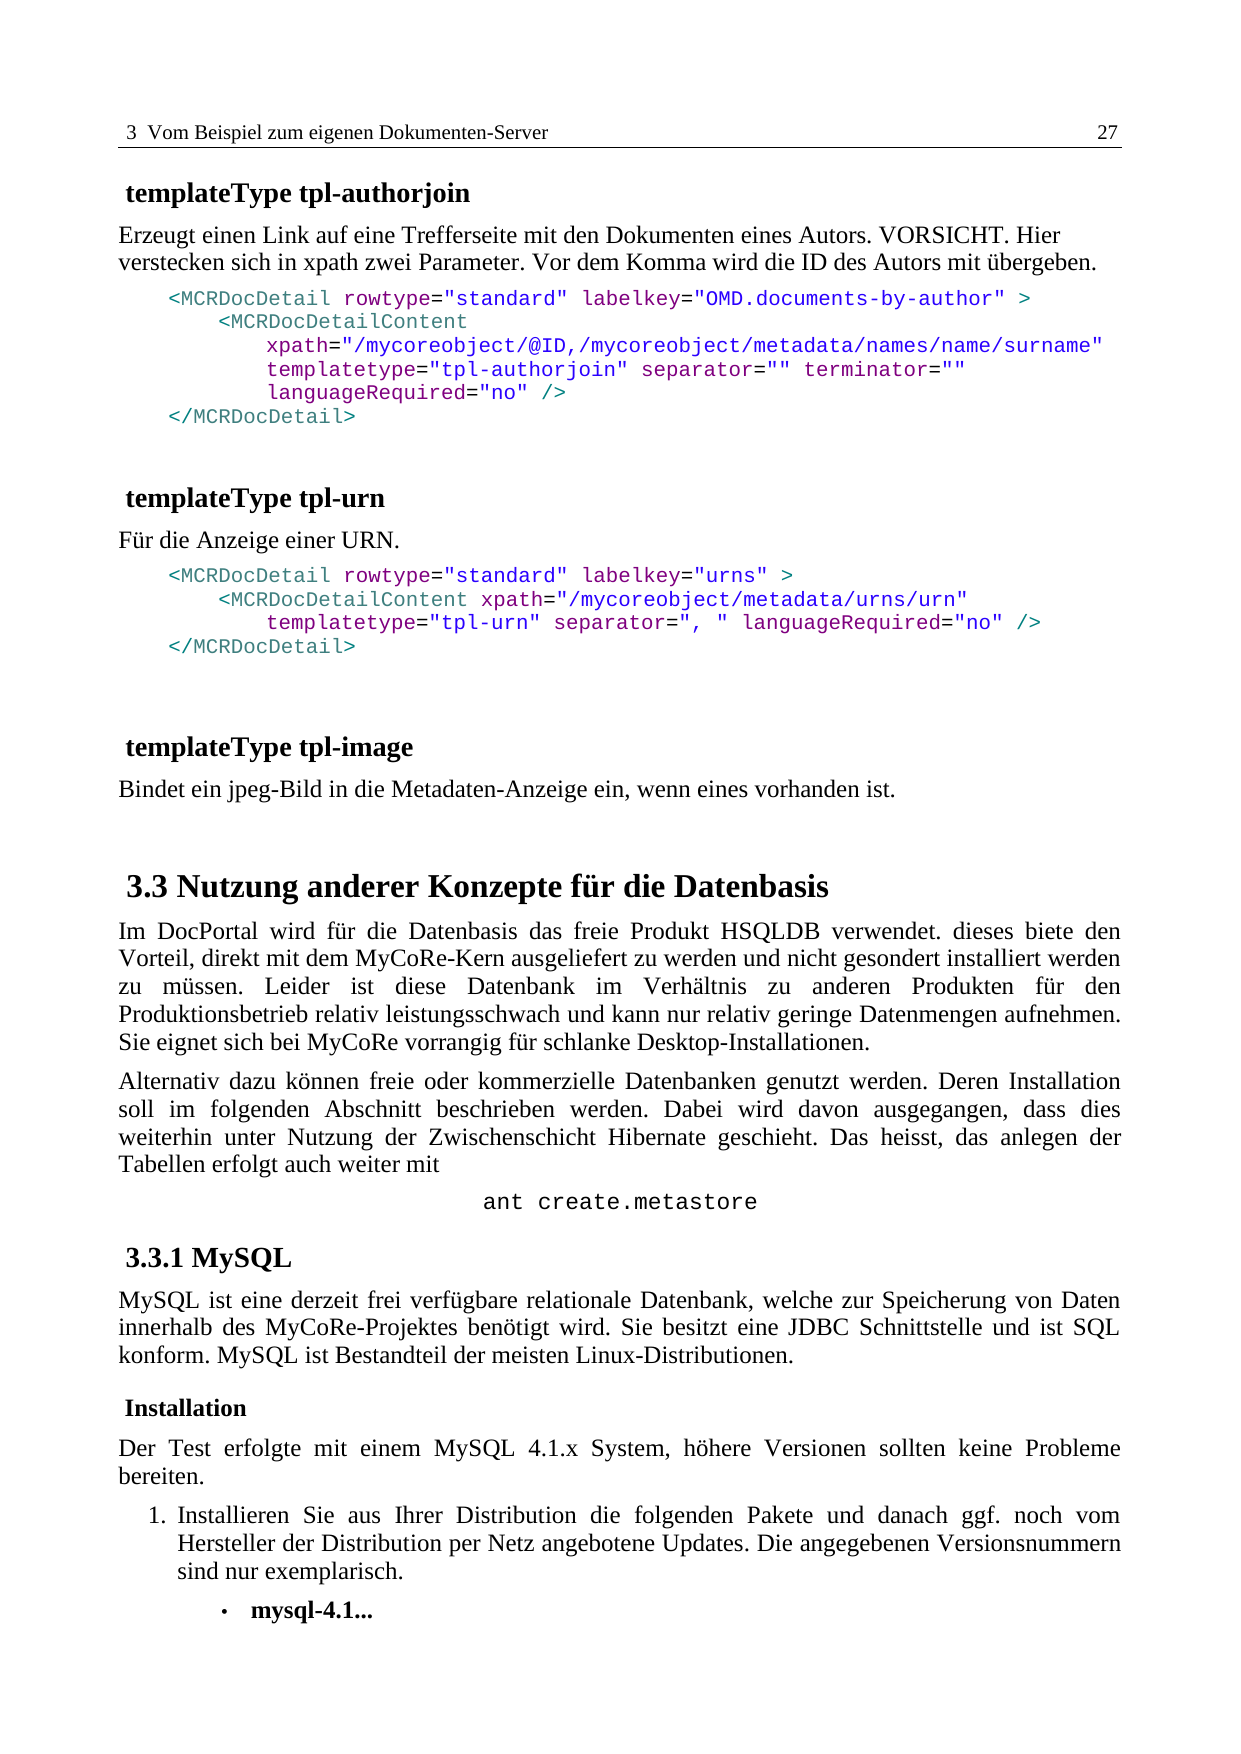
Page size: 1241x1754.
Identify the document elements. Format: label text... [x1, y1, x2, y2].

text templatetype="tpl-urn" separator=", " languageRequired="no" /> [118, 612, 1122, 636]
subtitle Installation [118, 1394, 1122, 1422]
subtitle templateType tpl-authorjoin [118, 177, 1122, 208]
text Der Test erfolgte mit einem MySQL 4.1.x System, höhere Versionen sollten keine Probleme bereiten. [118, 1434, 1122, 1489]
text Für die Anzeige einer URN. [118, 526, 1122, 553]
text <MCRDocDetailContent xpath="/mycoreobject/metadata/urns/urn" [118, 589, 1122, 612]
text <MCRDocDetail rowtype="standard" labelkey="OMD.documents-by-author" > [118, 288, 1122, 312]
subtitle templateType tpl-urn [118, 482, 1122, 513]
list Installieren Sie aus Ihrer Distribution die folgenden Pakete und danach ggf. noch vom Hersteller der Distribution per Netz angebotene Updates. Die angegebenen Versionsnummern sind nur exemplarisch. [118, 1501, 1122, 1584]
text Im DocPortal wird für die Datenbasis das freie Produkt HSQLDB verwendet. dieses biete den Vorteil, direkt mit dem MyCoRe-Kern ausgeliefert zu werden und nicht gesondert installiert werden zu müssen. Leider ist diese Datenbank im Verhältnis zu anderen Produkten für den Produktionsbetrieb relativ leistungsschwach und kann nur relativ geringe Datenmengen aufnehmen. Sie eignet sich bei MyCoRe vorrangig für schlanke Desktop-Installationen. [118, 917, 1122, 1055]
subtitle MySQL [118, 1241, 1122, 1273]
text Erzeugt einen Link auf eine Trefferseite mit den Dokumenten eines Autors. VORSICHT. Hier verstecken sich in xpath zwei Parameter. Vor dem Komma wird die ID des Autors mit übergeben. [118, 221, 1122, 276]
text Bindet ein jpeg-Bild in die Metadaten-Anzeige ein, wenn eines vorhanden ist. [118, 775, 1122, 803]
text </MCRDocDetail> [118, 406, 1122, 429]
text </MCRDocDetail> [118, 636, 1122, 659]
text Alternativ dazu können freie oder kommerzielle Datenbanken genutzt werden. Deren Installation soll im folgenden Abschnitt beschrieben werden. Dabei wird davon ausgegangen, dass dies weiterhin unter Nutzung der Zwischenschicht Hibernate geschieht. Das heisst, das anlegen der Tabellen erfolgt auch weiter mit [118, 1067, 1122, 1178]
text <MCRDocDetailContent [118, 312, 1122, 335]
text xpath="/mycoreobject/@ID,/mycoreobject/metadata/names/name/surname" templatetype="tpl-authorjoin" separator="" terminator="" [118, 335, 1122, 382]
subtitle templateType tpl-image [118, 731, 1122, 763]
subtitle Nutzung anderer Konzepte für die Datenbasis [118, 867, 1122, 904]
text MySQL ist eine derzeit frei verfügbare relationale Datenbank, welche zur Speicherung von Daten innerhalb des MyCoRe-Projektes benötigt wird. Sie besitzt eine JDBC Schnittstelle und ist SQL konform. MySQL ist Bestandteil der meisten Linux-Distributionen. [118, 1286, 1122, 1369]
text languageRequired="no" /> [118, 382, 1122, 406]
text <MCRDocDetail rowtype="standard" labelkey="urns" > [118, 565, 1122, 589]
list mysql-4.1... [192, 1596, 1122, 1624]
text ant create.metastore [118, 1190, 1122, 1216]
